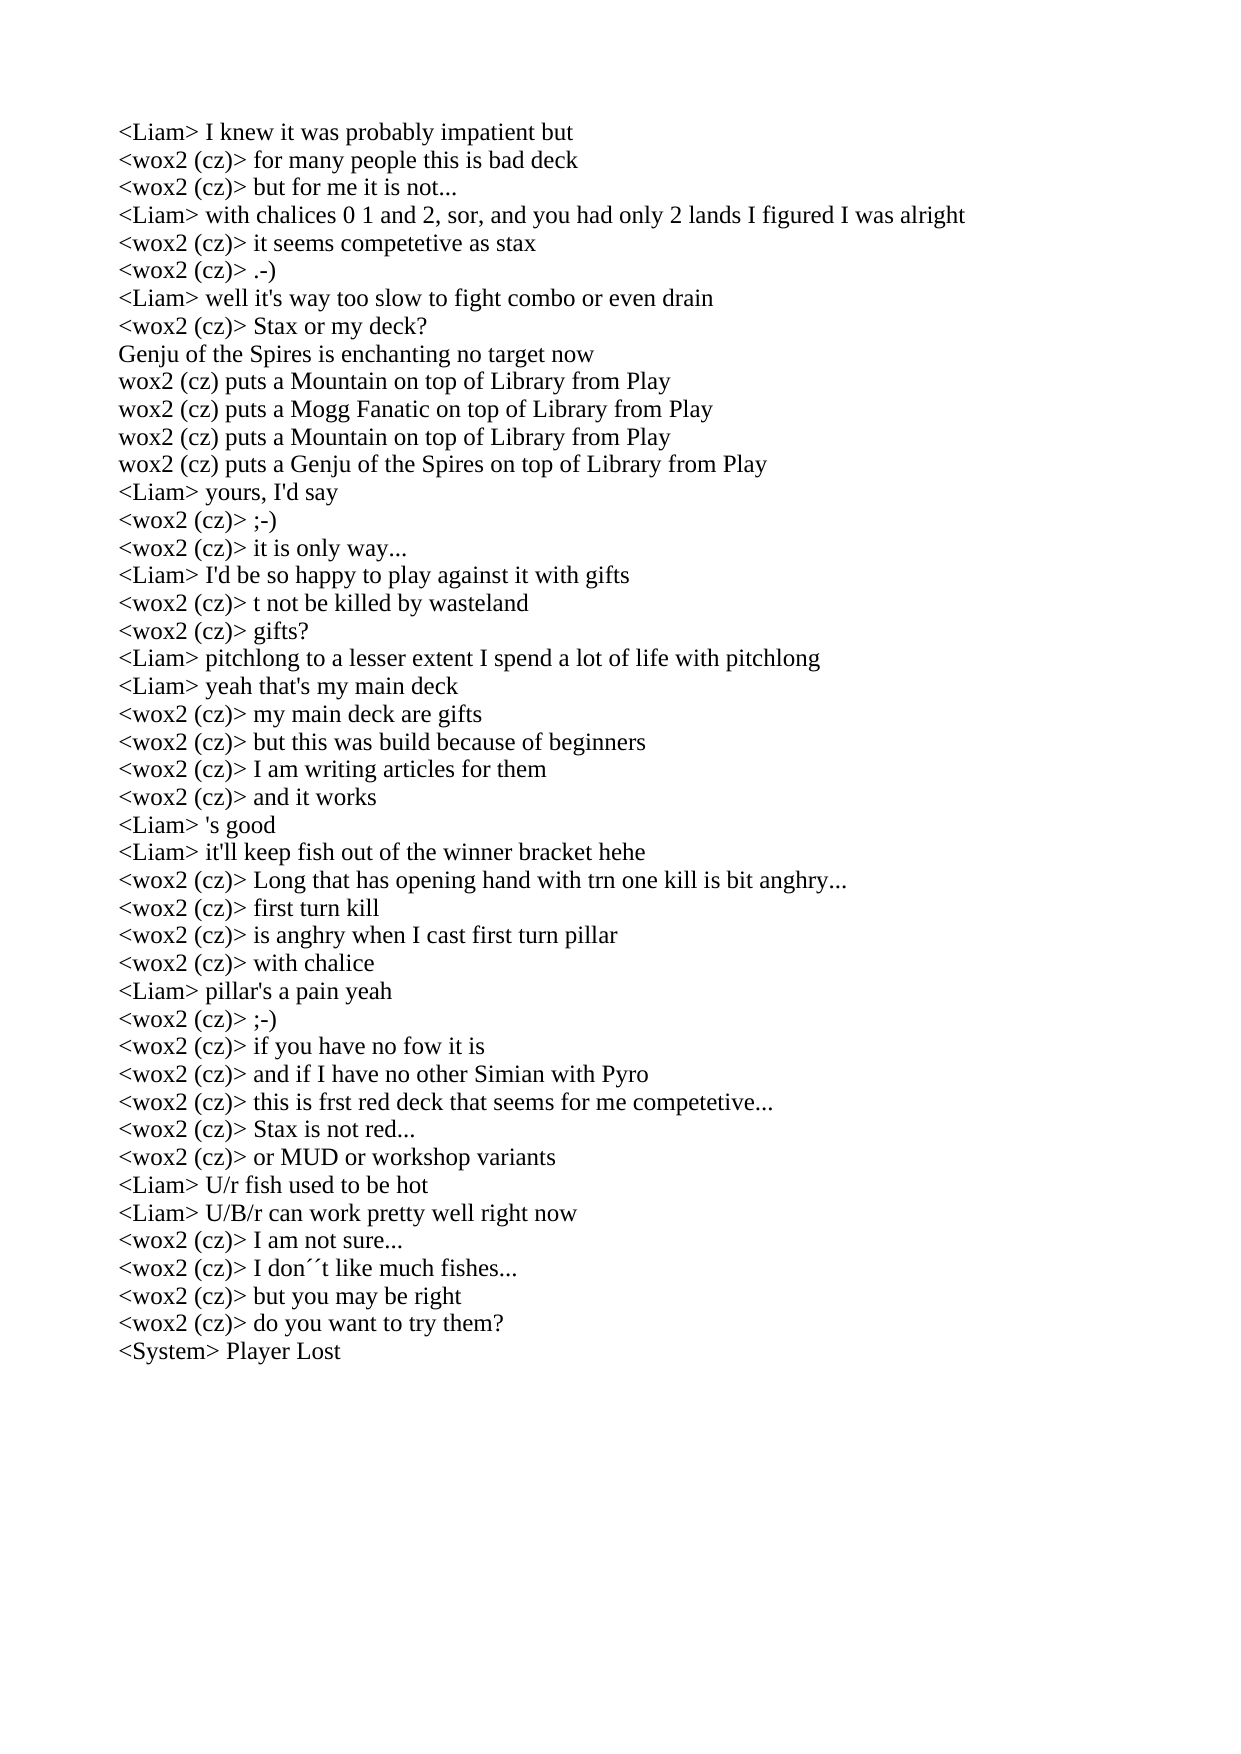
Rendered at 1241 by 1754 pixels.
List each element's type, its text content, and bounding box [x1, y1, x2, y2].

text <Liam> pillar's a pain yeah [118, 977, 1122, 1005]
text Genju of the Spires is enchanting no target now [118, 340, 1122, 367]
text <wox2 (cz)> I don´´t like much fishes... [118, 1254, 1122, 1282]
text <Liam> pitchlong to a lesser extent I spend a lot of life with pitchlong [118, 644, 1122, 672]
text <wox2 (cz)> and it works [118, 783, 1122, 811]
text <wox2 (cz)> and if I have no other Simian with Pyro [118, 1060, 1122, 1088]
text <Liam> U/r fish used to be hot [118, 1171, 1122, 1199]
text <wox2 (cz)> this is frst red deck that seems for me competetive... [118, 1088, 1122, 1116]
text <Liam> yours, I'd say [118, 478, 1122, 506]
text <Liam> I knew it was probably impatient but [118, 118, 1122, 146]
text <wox2 (cz)> if you have no fow it is [118, 1032, 1122, 1060]
text <wox2 (cz)> is anghry when I cast first turn pillar [118, 922, 1122, 949]
text <Liam> I'd be so happy to play against it with gifts [118, 561, 1122, 589]
text <Liam> with chalices 0 1 and 2, sor, and you had only 2 lands I figured I was alright [118, 201, 1122, 229]
text <wox2 (cz)> ;-) [118, 1005, 1122, 1032]
text <wox2 (cz)> I am not sure... [118, 1226, 1122, 1254]
text <wox2 (cz)> Stax is not red... [118, 1116, 1122, 1143]
text <wox2 (cz)> do you want to try them? [118, 1309, 1122, 1337]
text <Liam> 's good [118, 811, 1122, 838]
text <Liam> yeah that's my main deck [118, 672, 1122, 700]
text <System> Player Lost [118, 1337, 1122, 1365]
text <wox2 (cz)> but for me it is not... [118, 173, 1122, 201]
text <wox2 (cz)> first turn kill [118, 894, 1122, 922]
text <wox2 (cz)> t not be killed by wasteland [118, 589, 1122, 617]
text <wox2 (cz)> for many people this is bad deck [118, 146, 1122, 173]
text <wox2 (cz)> my main deck are gifts [118, 700, 1122, 728]
text <Liam> it'll keep fish out of the winner bracket hehe [118, 838, 1122, 866]
text <wox2 (cz)> .-) [118, 257, 1122, 284]
text <Liam> well it's way too slow to fight combo or even drain [118, 284, 1122, 312]
text <wox2 (cz)> or MUD or workshop variants [118, 1143, 1122, 1171]
text <wox2 (cz)> gifts? [118, 617, 1122, 644]
text wox2 (cz) puts a Mountain on top of Library from Play [118, 367, 1122, 395]
text <wox2 (cz)> I am writing articles for them [118, 755, 1122, 783]
text wox2 (cz) puts a Mountain on top of Library from Play [118, 423, 1122, 451]
text <Liam> U/B/r can work pretty well right now [118, 1199, 1122, 1226]
text wox2 (cz) puts a Genju of the Spires on top of Library from Play [118, 451, 1122, 478]
text <wox2 (cz)> but you may be right [118, 1282, 1122, 1309]
text <wox2 (cz)> it is only way... [118, 534, 1122, 561]
text <wox2 (cz)> Stax or my deck? [118, 312, 1122, 340]
text <wox2 (cz)> it seems competetive as stax [118, 229, 1122, 257]
text <wox2 (cz)> but this was build because of beginners [118, 728, 1122, 755]
text <wox2 (cz)> ;-) [118, 506, 1122, 534]
text <wox2 (cz)> with chalice [118, 949, 1122, 977]
text <wox2 (cz)> Long that has opening hand with trn one kill is bit anghry... [118, 866, 1122, 894]
text wox2 (cz) puts a Mogg Fanatic on top of Library from Play [118, 395, 1122, 423]
